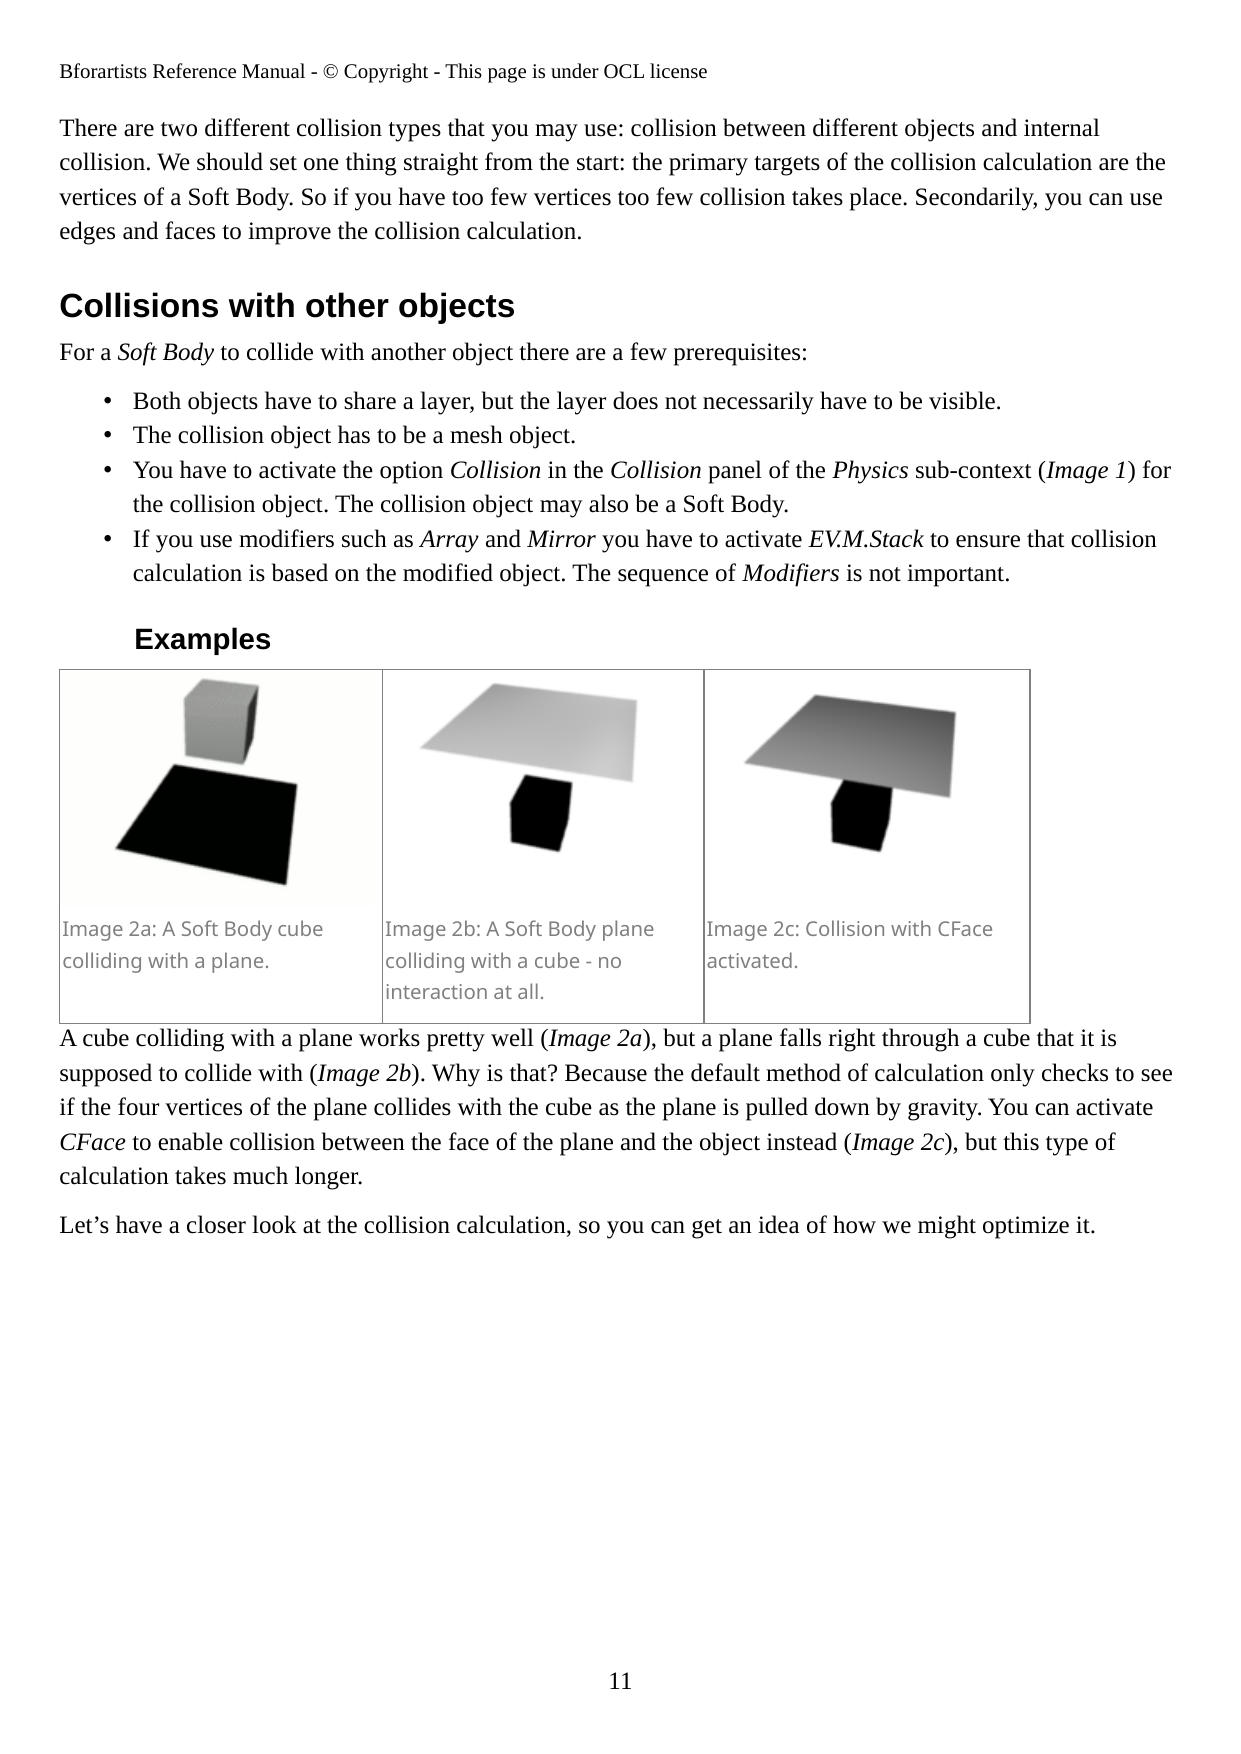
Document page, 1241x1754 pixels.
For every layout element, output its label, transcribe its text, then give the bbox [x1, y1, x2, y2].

table_header Image 2b: A Soft Body plane colliding with a cube - no interaction at all. [383, 670, 703, 1023]
picture [385, 671, 698, 907]
subtitle Collisions with other objects [59, 286, 1181, 324]
text For a Soft Body to collide with another object there are a few prerequisites: [59, 337, 1181, 366]
list You have to activate the option Collision in the Collision panel of the Physics sub-context (Image 1) for the collision object. The collision object may also be a Soft Body. [103, 455, 1181, 518]
text There are two different collision types that you may use: collision between different objects and internal collision. We should set one thing straight from the start: the primary targets of the collision calculation are the vertices of a Soft Body. So if you have too few vertices too few collision takes place. Secondarily, you can use edges and faces to improve the collision calculation. [59, 113, 1181, 245]
list The collision object has to be a mesh object. [103, 421, 1181, 449]
list If you use modifiers such as Array and Mirror you have to activate EV.M.Stack to ensure that collision calculation is based on the modified object. The sequence of Modifiers is not important. [103, 524, 1181, 587]
text Let’s have a closer look at the collision calculation, so you can get an idea of how we might optimize it. [59, 1210, 1181, 1239]
table_header Image 2a: A Soft Body cube colliding with a plane. [60, 670, 382, 1023]
text A cube colliding with a plane works pretty well (Image 2a), but a plane falls right through a cube that it is supposed to collide with (Image 2b). Why is that? Because the default method of calculation only checks to see if the four vertices of the plane collides with the cube as the plane is pulled down by gravity. You can activate CFace to enable collision between the face of the plane and the object instead (Image 2c), but this type of calculation takes much longer. [59, 1023, 1181, 1190]
subtitle Examples [59, 622, 1181, 656]
picture [62, 671, 375, 907]
list Both objects have to share a layer, but the layer does not necessarily have to be visible. [103, 386, 1181, 415]
table_header Image 2c: Collision with CFace activated. [705, 670, 1029, 1023]
picture [706, 671, 1019, 907]
